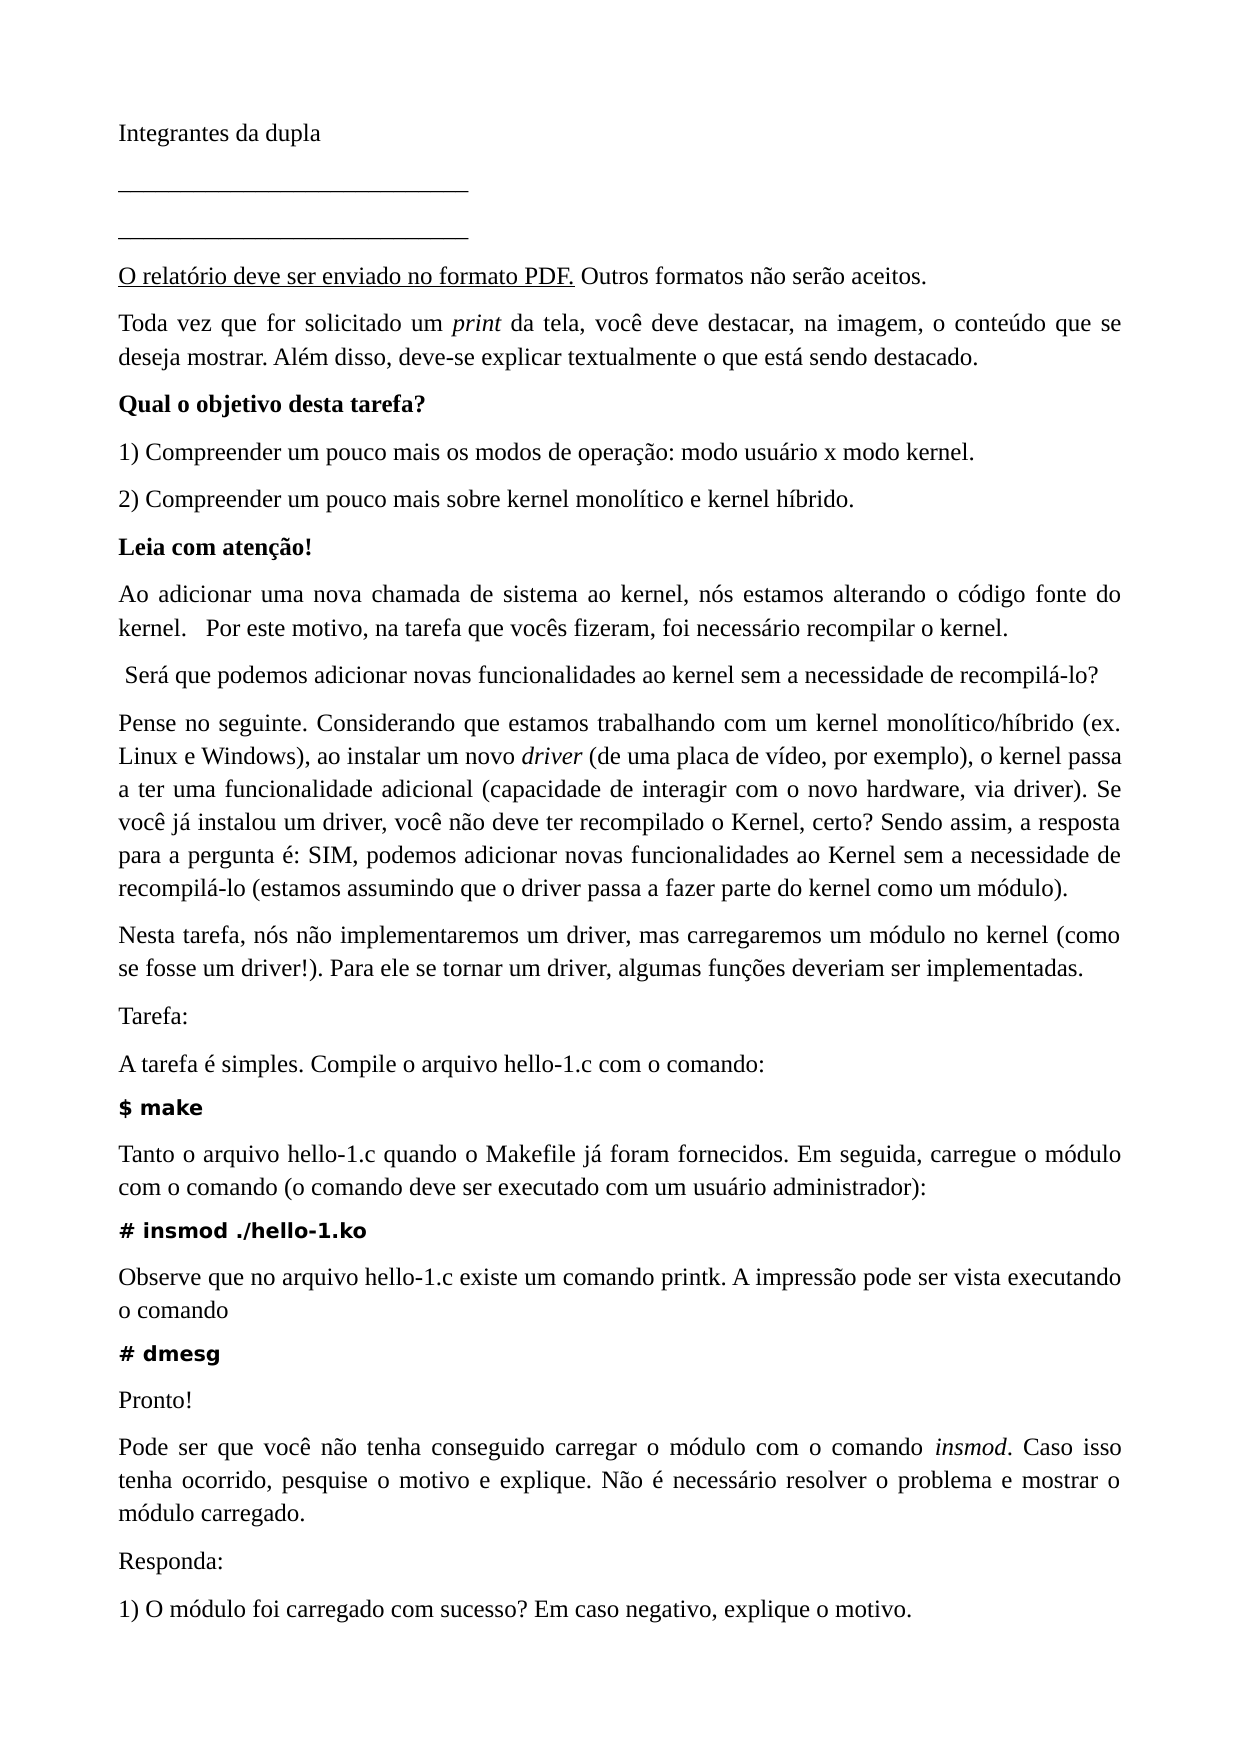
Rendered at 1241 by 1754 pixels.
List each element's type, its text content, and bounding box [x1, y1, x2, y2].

text Integrantes da dupla [118, 118, 1122, 147]
text Será que podemos adicionar novas funcionalidades ao kernel sem a necessidade de recompilá-lo? [118, 660, 1122, 689]
text A tarefa é simples. Compile o arquivo hello-1.c com o comando: [118, 1049, 1122, 1077]
text $ make [118, 1096, 1122, 1121]
text O relatório deve ser enviado no formato PDF. Outros formatos não serão aceitos. [118, 261, 1122, 290]
text Tanto o arquivo hello-1.c quando o Makefile já foram fornecidos. Em seguida, carregue o módulo com o comando (o comando deve ser executado com um usuário administrador): [118, 1139, 1122, 1201]
text Leia com atenção! [118, 532, 1122, 561]
text Observe que no arquivo hello-1.c existe um comando printk. A impressão pode ser vista executando o comando [118, 1262, 1122, 1323]
text # insmod ./hello-1.ko [118, 1219, 1122, 1244]
text Pronto! [118, 1385, 1122, 1413]
text # dmesg [118, 1342, 1122, 1367]
text Nesta tarefa, nós não implementaremos um driver, mas carregaremos um módulo no kernel (como se fosse um driver!). Para ele se tornar um driver, algumas funções deveriam ser implementadas. [118, 921, 1122, 982]
text 1) Compreender um pouco mais os modos de operação: modo usuário x modo kernel. [118, 437, 1122, 466]
text Toda vez que for solicitado um print da tela, você deve destacar, na imagem, o conteúdo que se deseja mostrar. Além disso, deve-se explicar textualmente o que está sendo destacado. [118, 308, 1122, 370]
text 1) O módulo foi carregado com sucesso? Em caso negativo, explique o motivo. [118, 1594, 1122, 1622]
text Tarefa: [118, 1001, 1122, 1030]
text Ao adicionar uma nova chamada de sistema ao kernel, nós estamos alterando o código fonte do kernel. Por este motivo, na tarefa que vocês fizeram, foi necessário recompilar o kernel. [118, 579, 1122, 641]
text Pode ser que você não tenha conseguido carregar o módulo com o comando insmod. Caso isso tenha ocorrido, pesquise o motivo e explique. Não é necessário resolver o problema e mostrar o módulo carregado. [118, 1432, 1122, 1527]
text Qual o objetivo desta tarefa? [118, 389, 1122, 418]
text ____________________________ [118, 213, 1122, 242]
text Pense no seguinte. Considerando que estamos trabalhando com um kernel monolítico/híbrido (ex. Linux e Windows), ao instalar um novo driver (de uma placa de vídeo, por exemplo), o kernel passa a ter uma funcionalidade adicional (capacidade de interagir com o novo hardware, via driver). Se você já instalou um driver, você não deve ter recompilado o Kernel, certo? Sendo assim, a resposta para a pergunta é: SIM, podemos adicionar novas funcionalidades ao Kernel sem a necessidade de recompilá-lo (estamos assumindo que o driver passa a fazer parte do kernel como um módulo). [118, 708, 1122, 902]
text 2) Compreender um pouco mais sobre kernel monolítico e kernel híbrido. [118, 484, 1122, 513]
text Responda: [118, 1546, 1122, 1575]
text ____________________________ [118, 166, 1122, 194]
